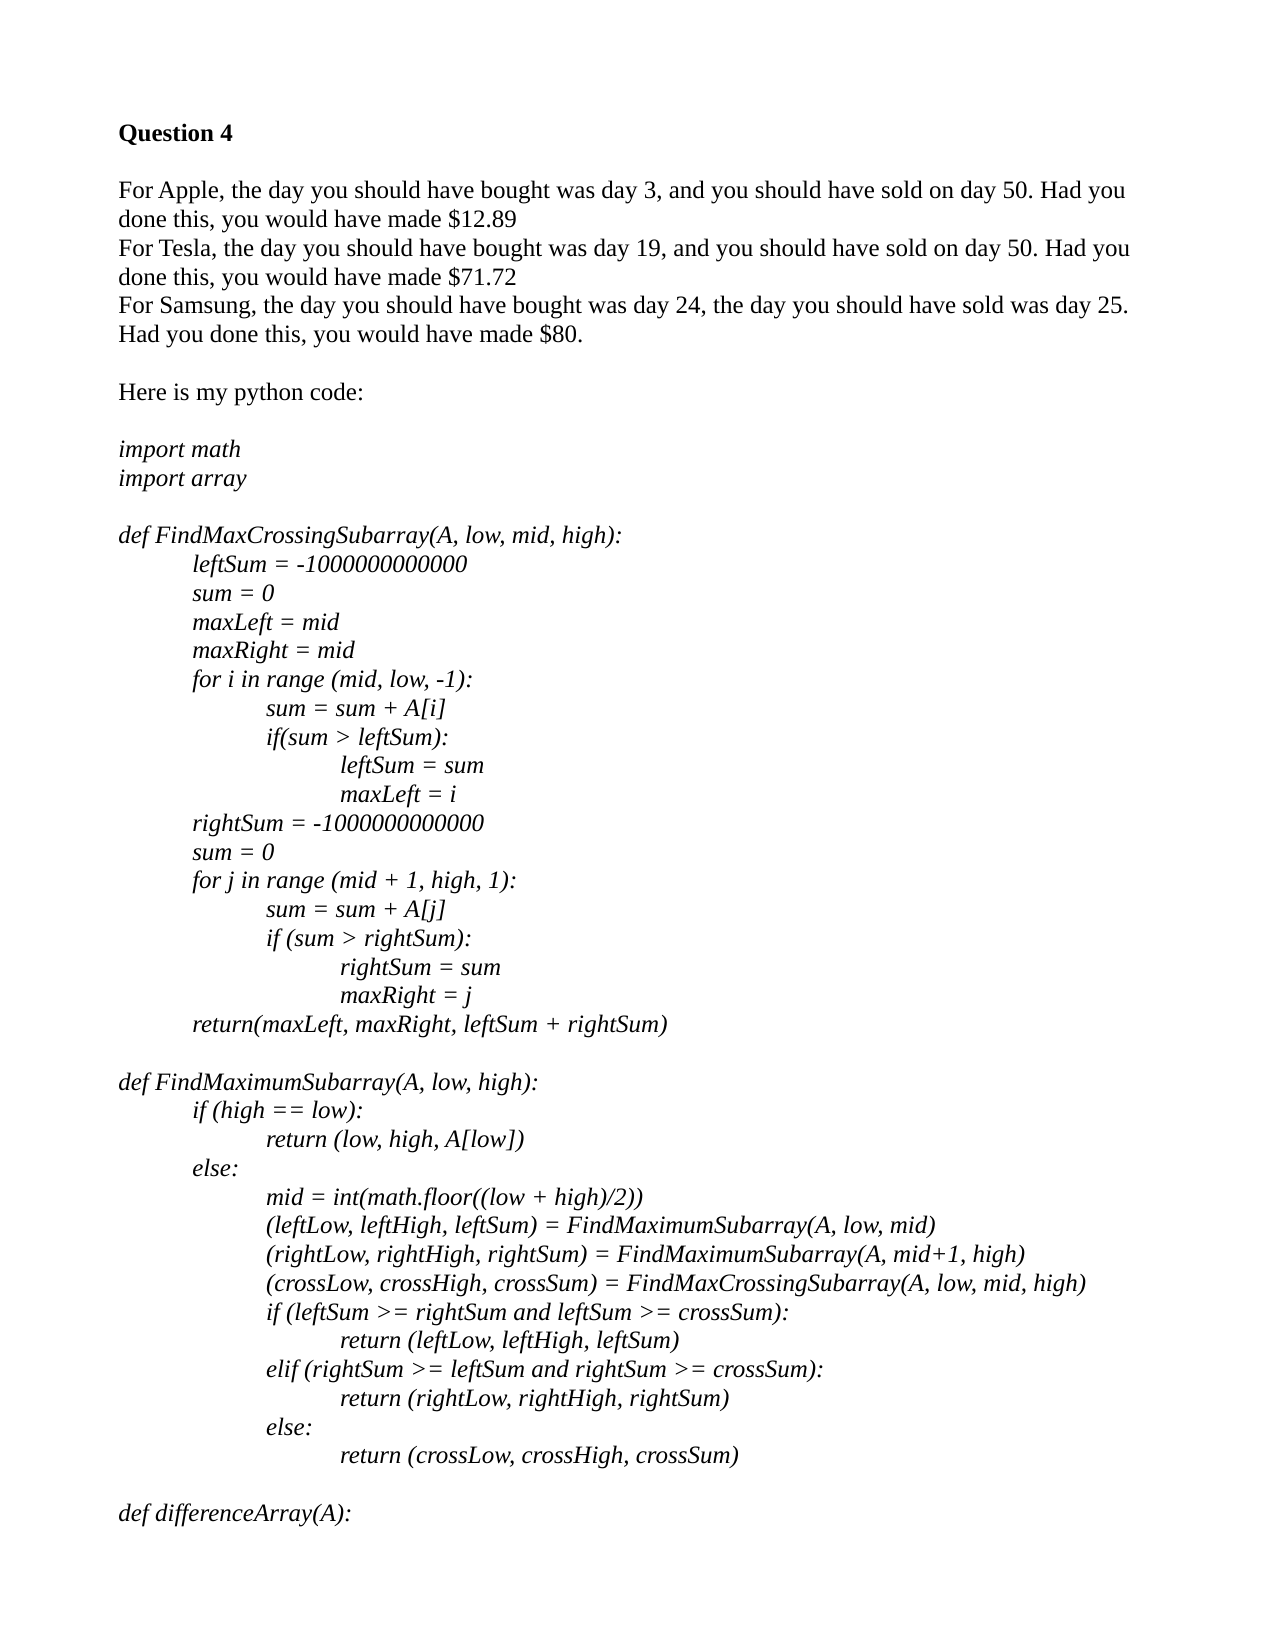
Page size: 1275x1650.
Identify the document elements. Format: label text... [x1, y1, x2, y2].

text if(sum > leftSum): [118, 722, 1157, 751]
text return (leftLow, leftHigh, leftSum) [118, 1326, 1157, 1354]
text import array [118, 463, 1157, 492]
text def FindMaxCrossingSubarray(A, low, mid, high): [118, 521, 1157, 549]
text mid = int(math.floor((low + high)/2)) [118, 1182, 1157, 1211]
text (leftLow, leftHigh, leftSum) = FindMaximumSubarray(A, low, mid) [118, 1211, 1157, 1239]
text leftSum = -1000000000000 [118, 549, 1157, 578]
text for j in range (mid + 1, high, 1): [118, 866, 1157, 894]
text return(maxLeft, maxRight, leftSum + rightSum) [118, 1009, 1157, 1038]
text maxRight = j [118, 981, 1157, 1009]
text (crossLow, crossHigh, crossSum) = FindMaxCrossingSubarray(A, low, mid, high) [118, 1268, 1157, 1297]
text return (crossLow, crossHigh, crossSum) [118, 1441, 1157, 1469]
text if (high == low): [118, 1096, 1157, 1124]
text def FindMaximumSubarray(A, low, high): [118, 1067, 1157, 1096]
text elif (rightSum >= leftSum and rightSum >= crossSum): [118, 1354, 1157, 1383]
text rightSum = sum [118, 952, 1157, 981]
text if (leftSum >= rightSum and leftSum >= crossSum): [118, 1297, 1157, 1326]
text return (rightLow, rightHigh, rightSum) [118, 1383, 1157, 1412]
text Here is my python code: [118, 377, 1157, 406]
text maxLeft = mid [118, 607, 1157, 636]
text rightSum = -1000000000000 [118, 808, 1157, 837]
text leftSum = sum [118, 751, 1157, 779]
text if (sum > rightSum): [118, 923, 1157, 952]
text Question 4 [118, 118, 1157, 147]
text For Apple, the day you should have bought was day 3, and you should have sold on day 50. Had you done this, you would have made $12.89 [118, 176, 1157, 233]
text else: [118, 1412, 1157, 1441]
text sum = 0 [118, 578, 1157, 607]
text else: [118, 1153, 1157, 1182]
text (rightLow, rightHigh, rightSum) = FindMaximumSubarray(A, mid+1, high) [118, 1239, 1157, 1268]
text sum = sum + A[j] [118, 894, 1157, 923]
text return (low, high, A[low]) [118, 1124, 1157, 1153]
text import math [118, 434, 1157, 463]
text maxRight = mid [118, 636, 1157, 664]
text sum = 0 [118, 837, 1157, 866]
text def differenceArray(A): [118, 1498, 1157, 1527]
text for i in range (mid, low, -1): [118, 664, 1157, 693]
text For Tesla, the day you should have bought was day 19, and you should have sold on day 50. Had you done this, you would have made $71.72 [118, 233, 1157, 291]
text For Samsung, the day you should have bought was day 24, the day you should have sold was day 25. Had you done this, you would have made $80. [118, 291, 1157, 348]
text maxLeft = i [118, 779, 1157, 808]
text sum = sum + A[i] [118, 693, 1157, 722]
